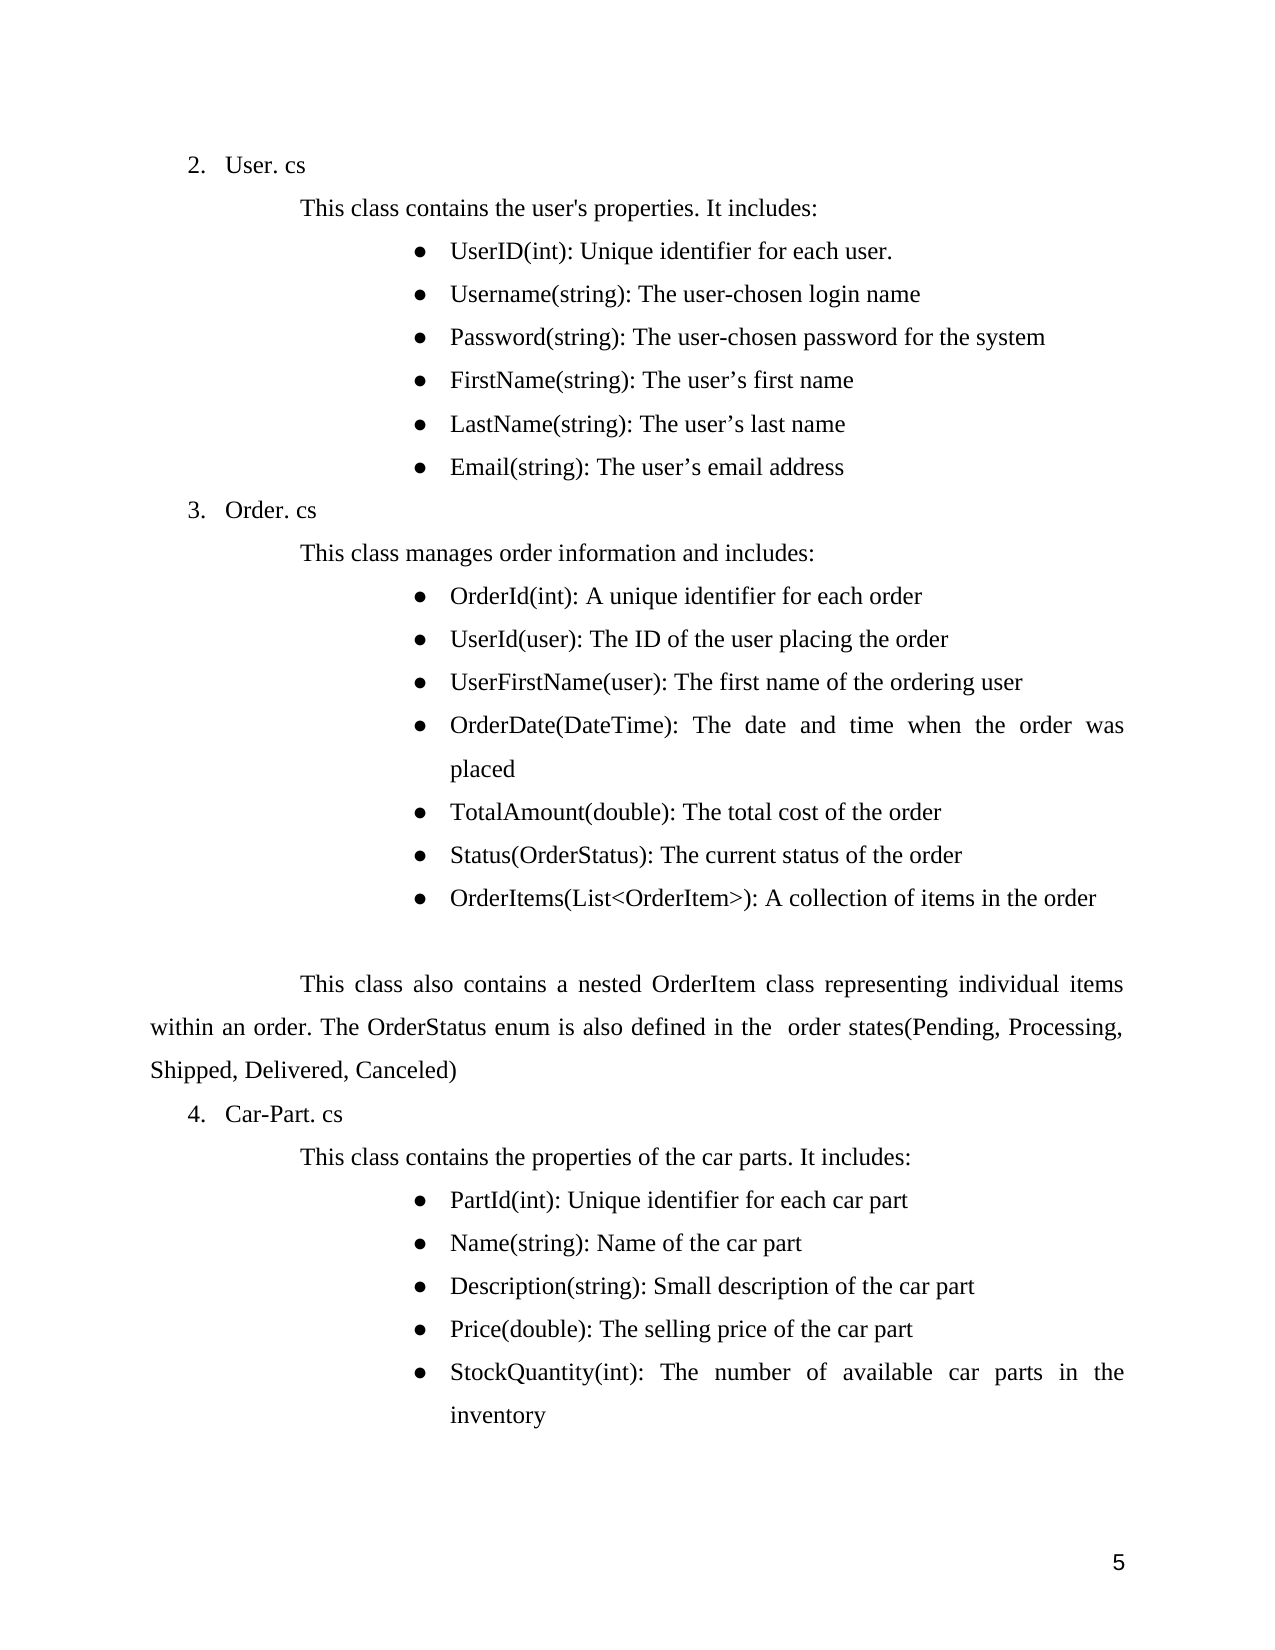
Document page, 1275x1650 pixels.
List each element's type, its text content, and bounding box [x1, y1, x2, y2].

list Status(OrderStatus): The current status of the order [412, 840, 1125, 869]
text This class also contains a nested OrderItem class representing individual items within an order. The OrderStatus enum is also defined in the order states(Pending, Processing, Shipped, Delivered, Canceled) [150, 969, 1125, 1084]
list Username(string): The user-chosen login name [412, 279, 1125, 308]
list PartId(int): Unique identifier for each car part [412, 1185, 1125, 1214]
list StockQuantity(int): The number of available car parts in the inventory [412, 1357, 1125, 1429]
list Order. cs [187, 495, 1125, 524]
list Price(double): The selling price of the car part [412, 1314, 1125, 1343]
list Password(string): The user-chosen password for the system [412, 322, 1125, 351]
list OrderItems(List<OrderItem>): A collection of items in the order [412, 883, 1125, 912]
list UserID(int): Unique identifier for each user. [412, 236, 1125, 265]
list Name(string): Name of the car part [412, 1228, 1125, 1257]
list OrderDate(DateTime): The date and time when the order was placed [412, 711, 1125, 782]
list UserId(user): The ID of the user placing the order [412, 624, 1125, 653]
list UserFirstName(user): The first name of the ordering user [412, 667, 1125, 696]
list FirstName(string): The user’s first name [412, 366, 1125, 394]
list Car-Part. cs [187, 1099, 1125, 1127]
text This class contains the properties of the car parts. It includes: [225, 1142, 1125, 1171]
list Email(string): The user’s email address [412, 452, 1125, 481]
list LastName(string): The user’s last name [412, 409, 1125, 437]
list Description(string): Small description of the car part [412, 1271, 1125, 1300]
text This class manages order information and includes: [225, 538, 1125, 567]
list OrderId(int): A unique identifier for each order [412, 581, 1125, 610]
text This class contains the user's properties. It includes: [150, 193, 1125, 222]
list TotalAmount(double): The total cost of the order [412, 797, 1125, 826]
list User. cs [187, 150, 1125, 179]
